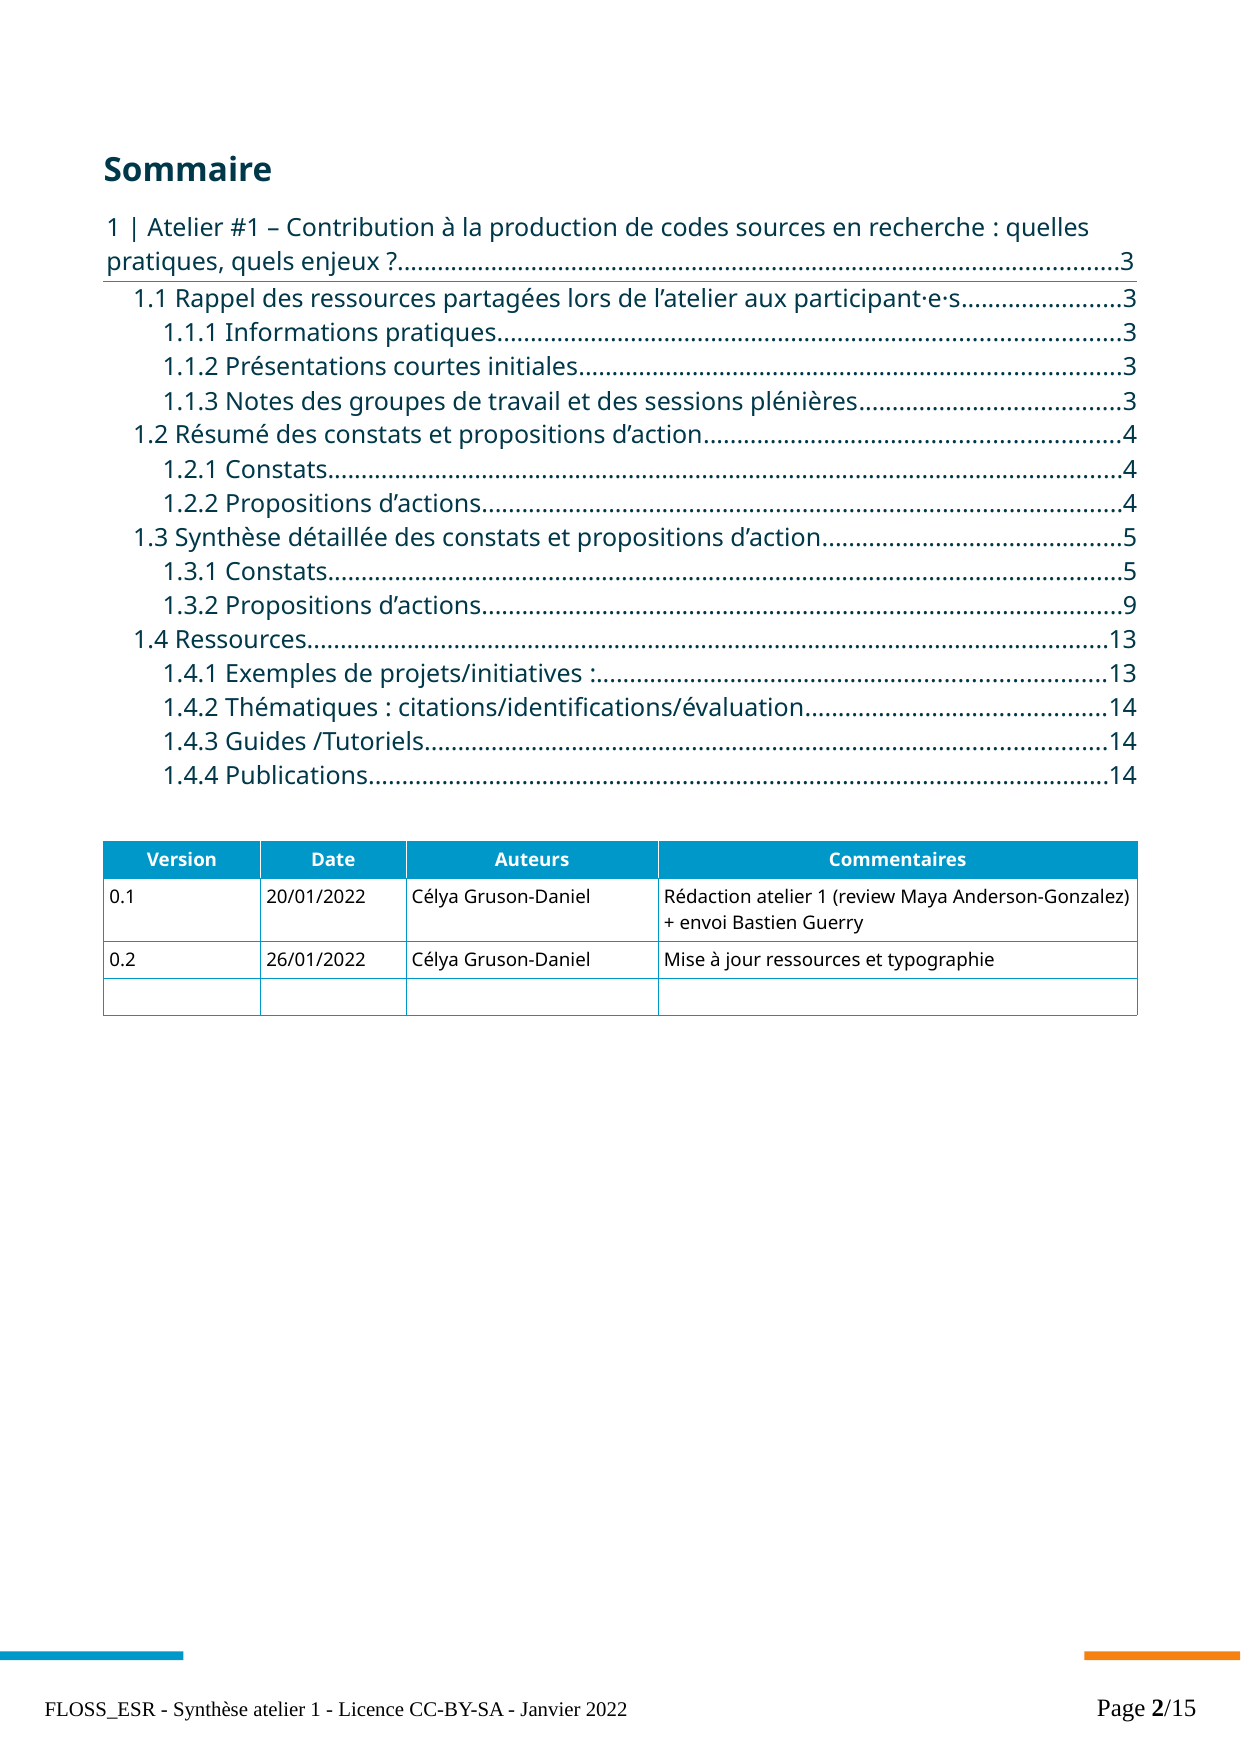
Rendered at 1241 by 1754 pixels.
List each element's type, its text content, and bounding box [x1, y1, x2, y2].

text 1.1.2 Présentations courtes initiales 3 [162, 349, 1137, 383]
table_header Auteurs [407, 842, 658, 878]
table_header Version [104, 842, 260, 878]
text 1.2.2 Propositions d’actions 4 [162, 485, 1137, 519]
text 1.3.2 Propositions d’actions 9 [162, 587, 1137, 622]
text 1.4.2 Thématiques : citations/identifications/évaluation 14 [162, 690, 1137, 724]
table_cell Rédaction atelier 1 (review Maya Anderson-Gonzalez) + envoi Bastien Guerry [659, 879, 1137, 941]
text 1.2.1 Constats 4 [162, 451, 1137, 485]
table_cell Célya Gruson-Daniel [407, 942, 658, 978]
table_cell [407, 979, 658, 1015]
table_cell Célya Gruson-Daniel [407, 879, 658, 941]
text 1.1 Rappel des ressources partagées lors de l’atelier aux participant·e·s 3 [133, 282, 1137, 315]
text 1.4 Ressources 13 [133, 622, 1137, 656]
table_cell 26/01/2022 [261, 942, 406, 978]
table_cell 0.2 [104, 942, 260, 978]
text 1.1.3 Notes des groupes de travail et des sessions plénières 3 [162, 383, 1137, 417]
text 1.4.1 Exemples de projets/initiatives : 13 [162, 656, 1137, 690]
table_cell [659, 979, 1137, 1015]
text 1.3 Synthèse détaillée des constats et propositions d’action 5 [133, 519, 1137, 553]
subtitle Sommaire [103, 146, 1137, 191]
text 1.4.4 Publications 14 [162, 758, 1137, 792]
table_cell 20/01/2022 [261, 879, 406, 941]
text 1 | Atelier #1 – Contribution à la production de codes sources en recherche : quelles pratiques, quels enjeux ? 3 [103, 207, 1137, 281]
table_cell [104, 979, 260, 1015]
table_header Date [261, 842, 406, 878]
table_header Commentaires [659, 842, 1137, 878]
text 1.2 Résumé des constats et propositions d’action 4 [133, 417, 1137, 451]
text 1.3.1 Constats 5 [162, 553, 1137, 587]
table_cell 0.1 [104, 879, 260, 941]
text 1.1.1 Informations pratiques 3 [162, 315, 1137, 349]
table_cell [261, 979, 406, 1015]
table_cell Mise à jour ressources et typographie [659, 942, 1137, 978]
text 1.4.3 Guides /Tutoriels 14 [162, 724, 1137, 758]
